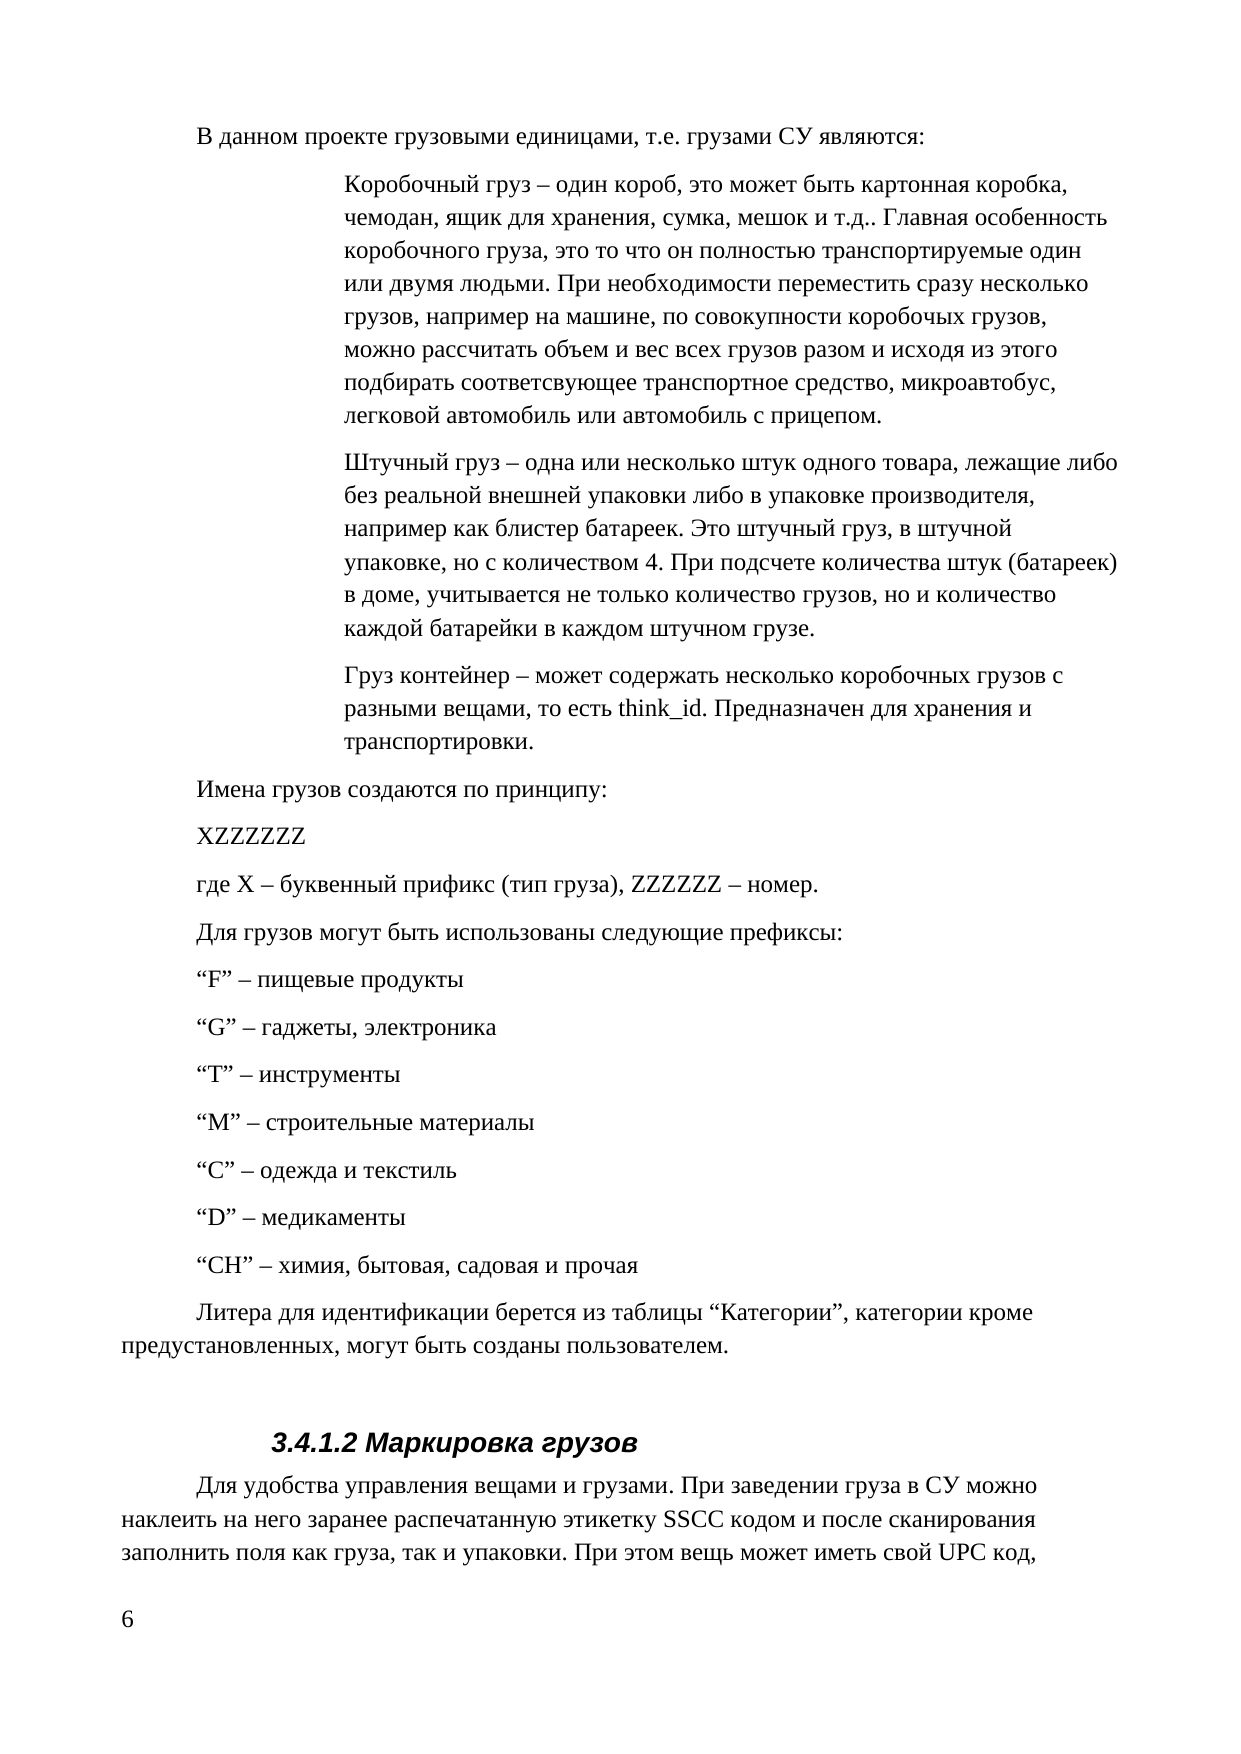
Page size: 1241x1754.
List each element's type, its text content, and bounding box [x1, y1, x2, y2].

text “F” – пищевые продукты [121, 964, 1119, 993]
text “D” – медикаменты [121, 1202, 1119, 1231]
subtitle 3.4.1.2 Маркировка грузов [121, 1426, 1119, 1458]
text “CH” – химия, бытовая, садовая и прочая [121, 1250, 1119, 1279]
text Для грузов могут быть использованы следующие префиксы: [121, 917, 1119, 945]
text “M” – строительные материалы [121, 1107, 1119, 1136]
list Груз контейнер – может содержать несколько коробочных грузов с разными вещами, то есть think_id. Предназначен для хранения и транспортировки. [306, 660, 1119, 755]
text “C” – одежда и текстиль [121, 1155, 1119, 1183]
text Для удобства управления вещами и грузами. При заведении груза в СУ можно наклеить на него заранее распечатанную этикетку SSCC кодом и после сканирования заполнить поля как груза, так и упаковки. При этом вещь может иметь свой UPC код, [121, 1471, 1119, 1565]
text “G” – гаджеты, электроника [121, 1012, 1119, 1041]
text Имена грузов создаются по принципу: [121, 774, 1119, 803]
list Коробочный груз – один короб, это может быть картонная коробка, чемодан, ящик для хранения, сумка, мешок и т.д.. Главная особенность коробочного груза, это то что он полностью транспортируемые один или двумя людьми. При необходимости переместить сразу несколько грузов, например на машине, по совокупности коробочых грузов, можно рассчитать объем и вес всех грузов разом и исходя из этого подбирать соответсвующее транспортное средство, микроавтобус, легковой автомобиль или автомобиль с прицепом. [306, 169, 1119, 429]
text XZZZZZZ [121, 821, 1119, 850]
text где X – буквенный прификс (тип груза), ZZZZZZ – номер. [121, 869, 1119, 898]
list Штучный груз – одна или несколько штук одного товара, лежащие либо без реальной внешней упаковки либо в упаковке производителя, например как блистер батареек. Это штучный груз, в штучной упаковке, но с количеством 4. При подсчете количества штук (батареек) в доме, учитывается не только количество грузов, но и количество каждой батарейки в каждом штучном грузе. [306, 447, 1119, 641]
text “T” – инструменты [121, 1059, 1119, 1088]
text В данном проекте грузовыми единицами, т.е. грузами СУ являются: [121, 121, 1119, 150]
text Литера для идентификации берется из таблицы “Категории”, категории кроме предустановленных, могут быть созданы пользователем. [121, 1297, 1119, 1359]
